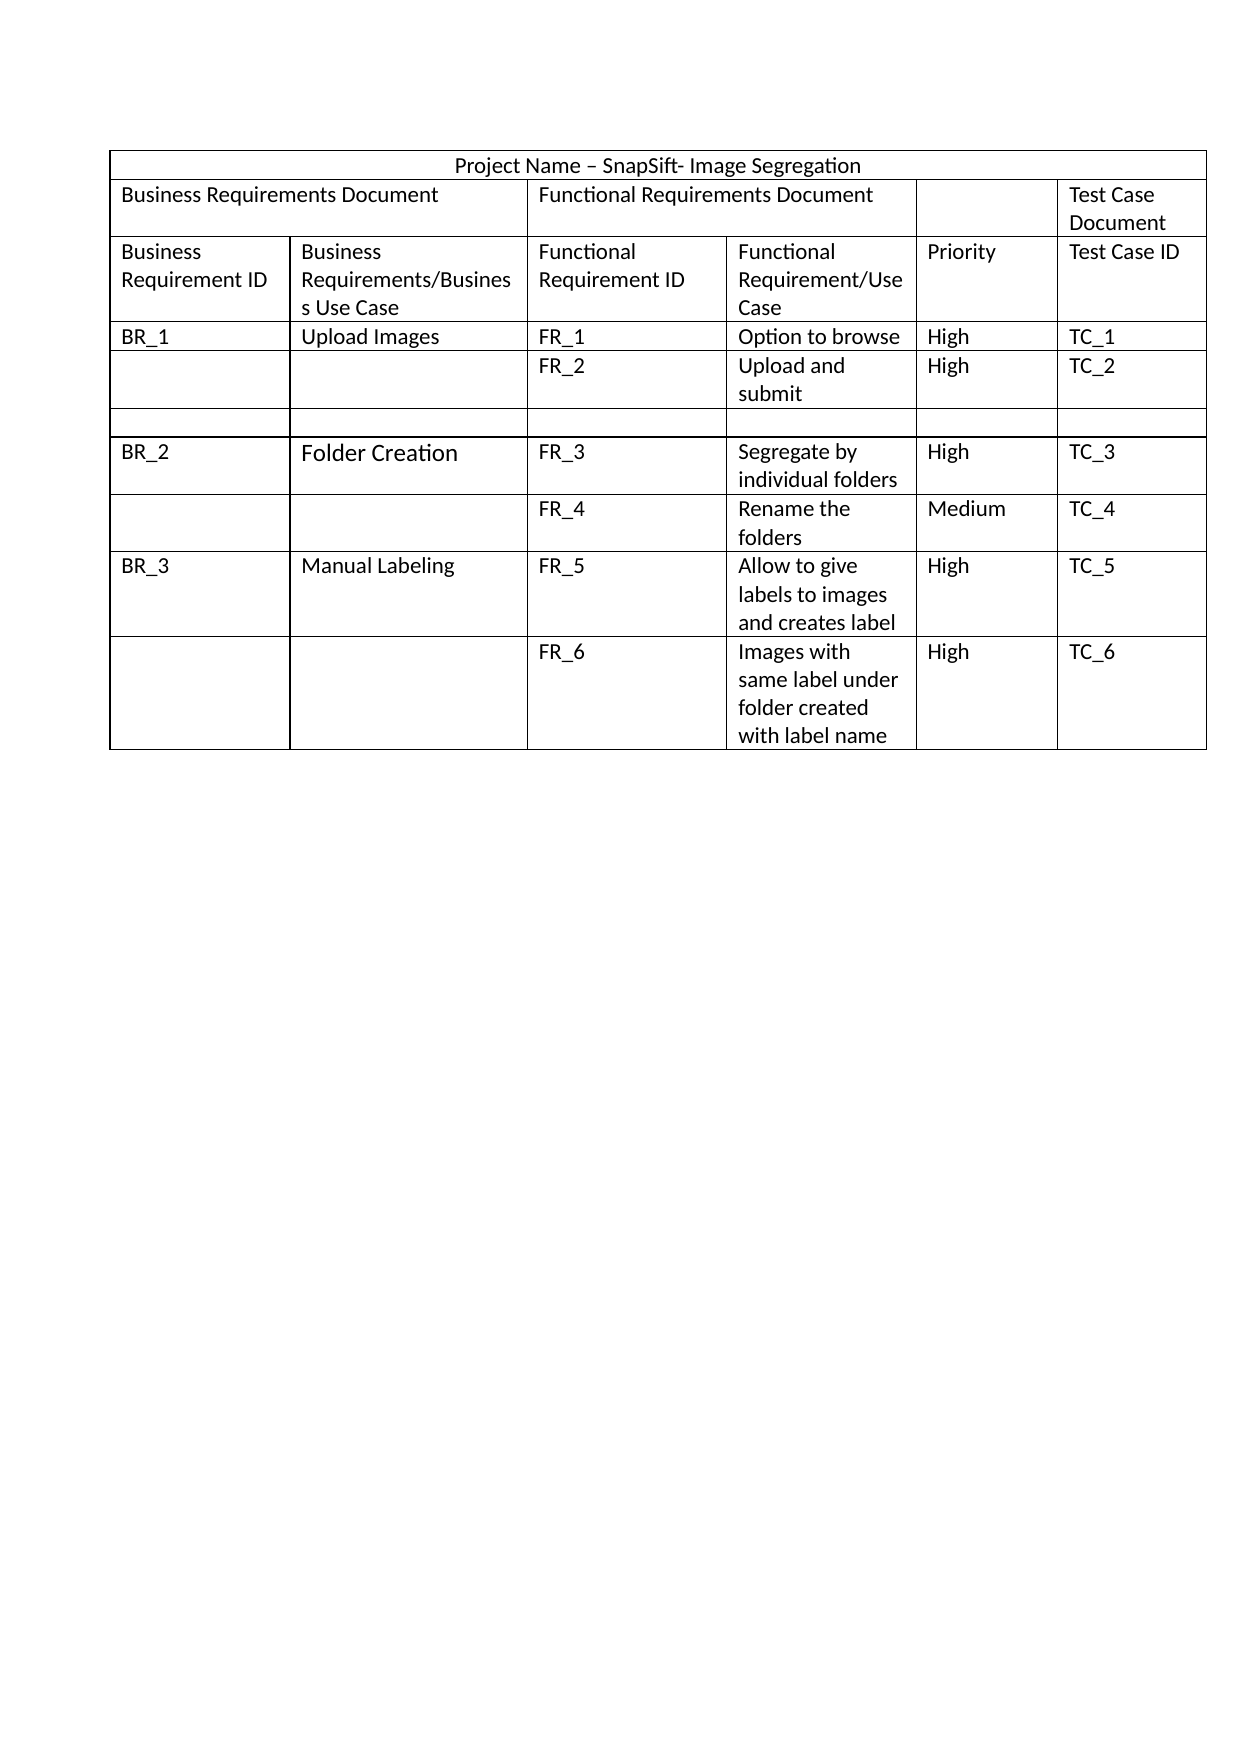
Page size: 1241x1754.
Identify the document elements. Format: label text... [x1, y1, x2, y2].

table_cell [291, 637, 527, 749]
table_cell TC_2 [1058, 351, 1206, 407]
table_cell [1058, 409, 1206, 436]
table_cell [727, 409, 916, 436]
table_cell Manual Labeling [291, 552, 527, 636]
table_cell Medium [917, 495, 1057, 551]
table_cell Rename the folders [727, 495, 916, 551]
table_cell TC_4 [1058, 495, 1206, 551]
table_cell [528, 409, 726, 436]
table_header Project Name – SnapSift- Image Segregation [111, 151, 1206, 179]
table_cell Option to browse [727, 322, 916, 350]
table_cell Functional Requirement/Use Case [727, 237, 916, 321]
table_cell TC_3 [1058, 438, 1206, 493]
table_cell [917, 409, 1057, 436]
table_cell Test Case Document [1058, 180, 1206, 236]
table_cell [111, 637, 289, 749]
table_cell Functional Requirement ID [528, 237, 726, 321]
table_cell [111, 409, 289, 436]
table_cell FR_2 [528, 351, 726, 407]
table_cell Priority [917, 237, 1057, 321]
table_cell High [917, 637, 1057, 749]
table_cell FR_6 [528, 637, 726, 749]
table_cell Business Requirement ID [111, 237, 289, 321]
table_cell BR_1 [111, 322, 289, 350]
table_cell Functional Requirements Document [528, 180, 916, 236]
table_cell TC_6 [1058, 637, 1206, 749]
table_cell [111, 351, 289, 407]
table_cell [291, 351, 527, 407]
table_cell TC_5 [1058, 552, 1206, 636]
table_cell Upload Images [291, 322, 527, 350]
table_cell [917, 180, 1057, 236]
table_cell High [917, 552, 1057, 636]
table_cell BR_2 [111, 438, 289, 493]
table_cell FR_4 [528, 495, 726, 551]
table_cell FR_3 [528, 438, 726, 493]
table_cell High [917, 438, 1057, 493]
table_cell Folder Creation [291, 438, 527, 493]
table_cell Allow to give labels to images and creates label [727, 552, 916, 636]
table_cell High [917, 322, 1057, 350]
table_cell Images with same label under folder created with label name [727, 637, 916, 749]
table_cell Test Case ID [1058, 237, 1206, 321]
table_cell High [917, 351, 1057, 407]
table_cell Business Requirements Document [111, 180, 527, 236]
table_cell Business Requirements/Business Use Case [291, 237, 527, 321]
table_cell FR_5 [528, 552, 726, 636]
table_cell FR_1 [528, 322, 726, 350]
table_cell [291, 495, 527, 551]
table_cell [291, 409, 527, 436]
table_cell Upload and submit [727, 351, 916, 407]
table_cell TC_1 [1058, 322, 1206, 350]
table_cell Segregate by individual folders [727, 438, 916, 493]
table_cell BR_3 [111, 552, 289, 636]
table_cell [111, 495, 289, 551]
